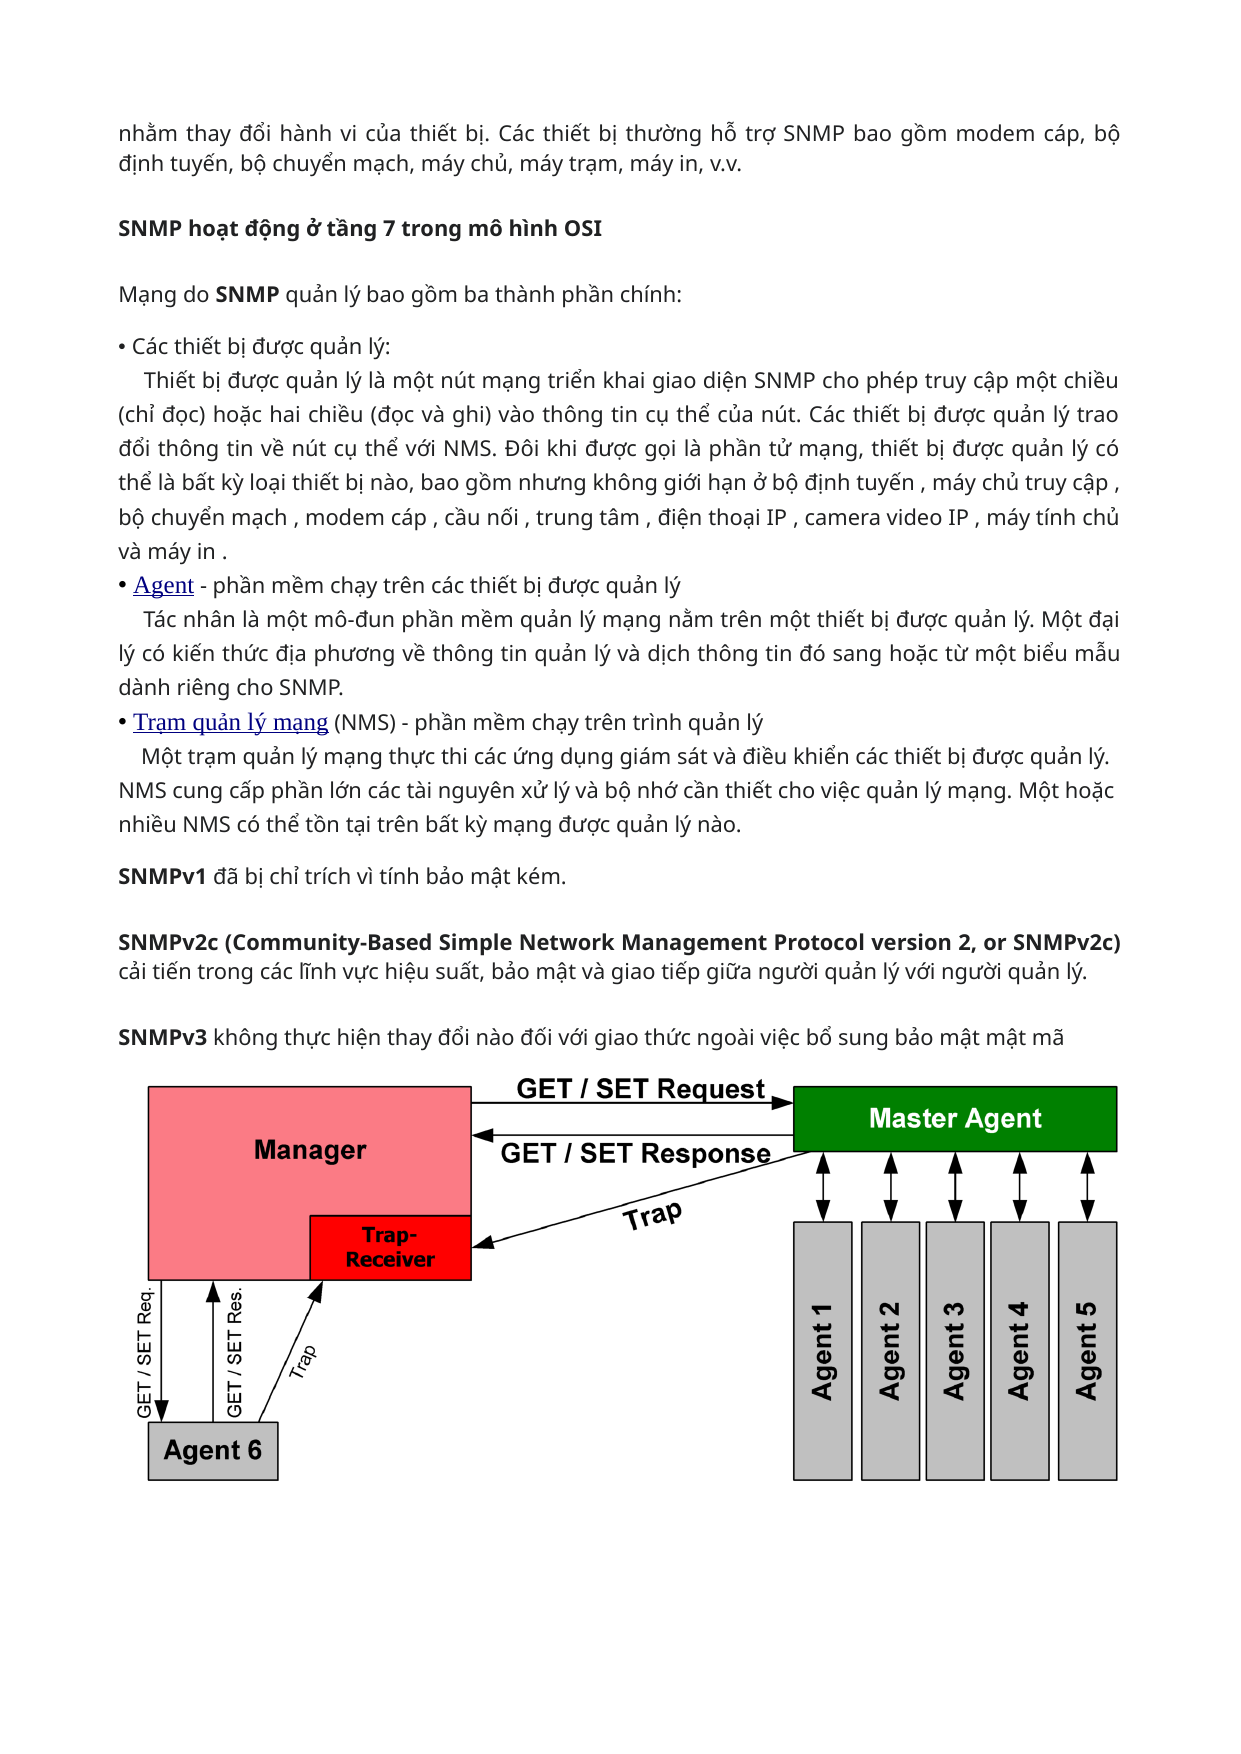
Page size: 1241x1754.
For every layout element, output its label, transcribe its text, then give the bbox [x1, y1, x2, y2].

list Một trạm quản lý mạng thực thi các ứng dụng giám sát và điều khiển các thiết bị được quản lý. NMS cung cấp phần lớn các tài nguyên xử lý và bộ nhớ cần thiết cho việc quản lý mạng. Một hoặc nhiều NMS có thể tồn tại trên bất kỳ mạng được quản lý nào. [118, 741, 1122, 839]
list Tác nhân là một mô-đun phần mềm quản lý mạng nằm trên một thiết bị được quản lý. Một đại lý có kiến thức địa phương về thông tin quản lý và dịch thông tin đó sang hoặc từ một biểu mẫu dành riêng cho SNMP. [118, 604, 1122, 702]
text Thiết bị được quản lý là một nút mạng triển khai giao diện SNMP cho phép truy cập một chiều (chỉ đọc) hoặc hai chiều (đọc và ghi) vào thông tin cụ thể của nút. Các thiết bị được quản lý trao đổi thông tin về nút cụ thể với NMS. Đôi khi được gọi là phần tử mạng, thiết bị được quản lý có thể là bất kỳ loại thiết bị nào, bao gồm nhưng không giới hạn ở bộ định tuyến , máy chủ truy cập , bộ chuyển mạch , modem cáp , cầu nối , trung tâm , điện thoại IP , camera video IP , máy tính chủ và máy in . [118, 365, 1122, 566]
text nhằm thay đổi hành vi của thiết bị. Các thiết bị thường hỗ trợ SNMP bao gồm modem cáp, bộ định tuyến, bộ chuyển mạch, máy chủ, máy trạm, máy in, v.v. [118, 118, 1122, 178]
text SNMPv3 không thực hiện thay đổi nào đối với giao thức ngoài việc bổ sung bảo mật mật mã [118, 1022, 1122, 1051]
text SNMP hoạt động ở tầng 7 trong mô hình OSI [118, 213, 1122, 243]
list Các thiết bị được quản lý: [118, 331, 1122, 361]
picture [118, 1069, 1123, 1533]
text Mạng do SNMP quản lý bao gồm ba thành phần chính: [118, 279, 1122, 308]
list Trạm quản lý mạng (NMS) - phần mềm chạy trên trình quản lý [118, 707, 1122, 736]
text SNMPv1 đã bị chỉ trích vì tính bảo mật kém. [118, 861, 1122, 891]
text SNMPv2c (Community-Based Simple Network Management Protocol version 2, or SNMPv2c) cải tiến trong các lĩnh vực hiệu suất, bảo mật và giao tiếp giữa người quản lý với người quản lý. [118, 926, 1122, 986]
list Agent - phần mềm chạy trên các thiết bị được quản lý [118, 570, 1122, 600]
